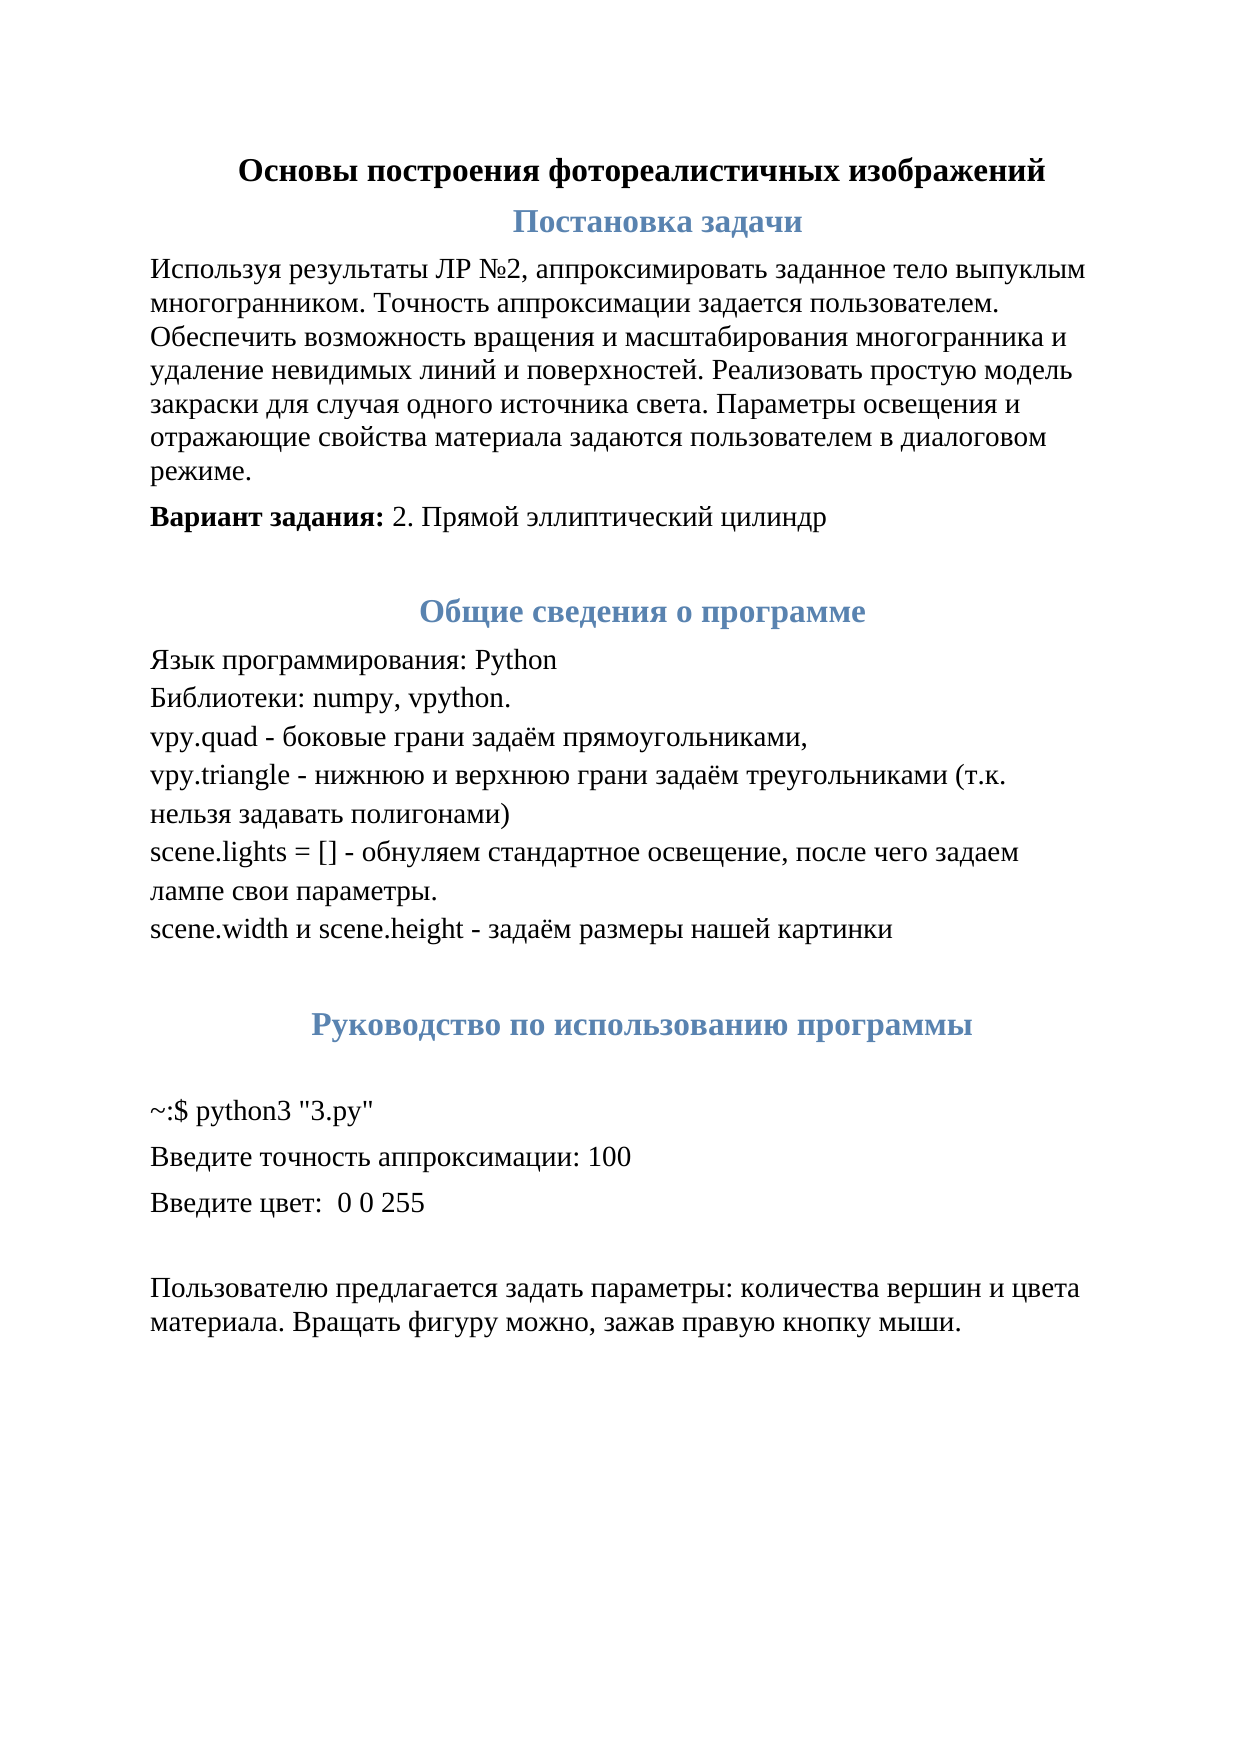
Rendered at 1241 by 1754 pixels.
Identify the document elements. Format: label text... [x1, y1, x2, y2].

text ~:$ python3 "3.py" [150, 1093, 1090, 1127]
text Введите точность аппроксимации: 100 [150, 1139, 1090, 1173]
list Постановка задачи [187, 201, 1090, 239]
text Руководство по использованию программы [150, 1004, 1090, 1042]
text Общие сведения о программе [150, 591, 1090, 629]
text Библиотеки: numpy, vpython. [150, 680, 1090, 714]
text vpy.triangle - нижнюю и верхнюю грани задаём треугольниками (т.к. нельзя задавать полигонами) [150, 757, 1090, 829]
text Введите цвет: 0 0 255 [150, 1186, 1090, 1219]
text Язык программирования: Python [150, 642, 1090, 675]
text Вариант задания: 2. Прямой эллиптический цилиндр [150, 499, 1090, 532]
text scene.width и scene.height - задаём размеры нашей картинки [150, 912, 1090, 945]
text Основы построения фотореалистичных изображений [150, 150, 1090, 188]
text Пользователю предлагается задать параметры: количества вершин и цвета материала. Вращать фигуру можно, зажав правую кнопку мыши. [150, 1270, 1090, 1337]
text Используя результаты ЛР №2, аппроксимировать заданное тело выпуклым многогранником. Точность аппроксимации задается пользователем. Обеспечить возможность вращения и масштабирования многогранника и удаление невидимых линий и поверхностей. Реализовать простую модель закраски для случая одного источника света. Параметры освещения и отражающие свойства материала задаются пользователем в диалоговом режиме. [150, 252, 1090, 486]
text vpy.quad - боковые грани задаём прямоугольниками, [150, 719, 1090, 752]
text scene.lights = [] - обнуляем стандартное освещение, после чего задаем лампе свои параметры. [150, 834, 1090, 907]
